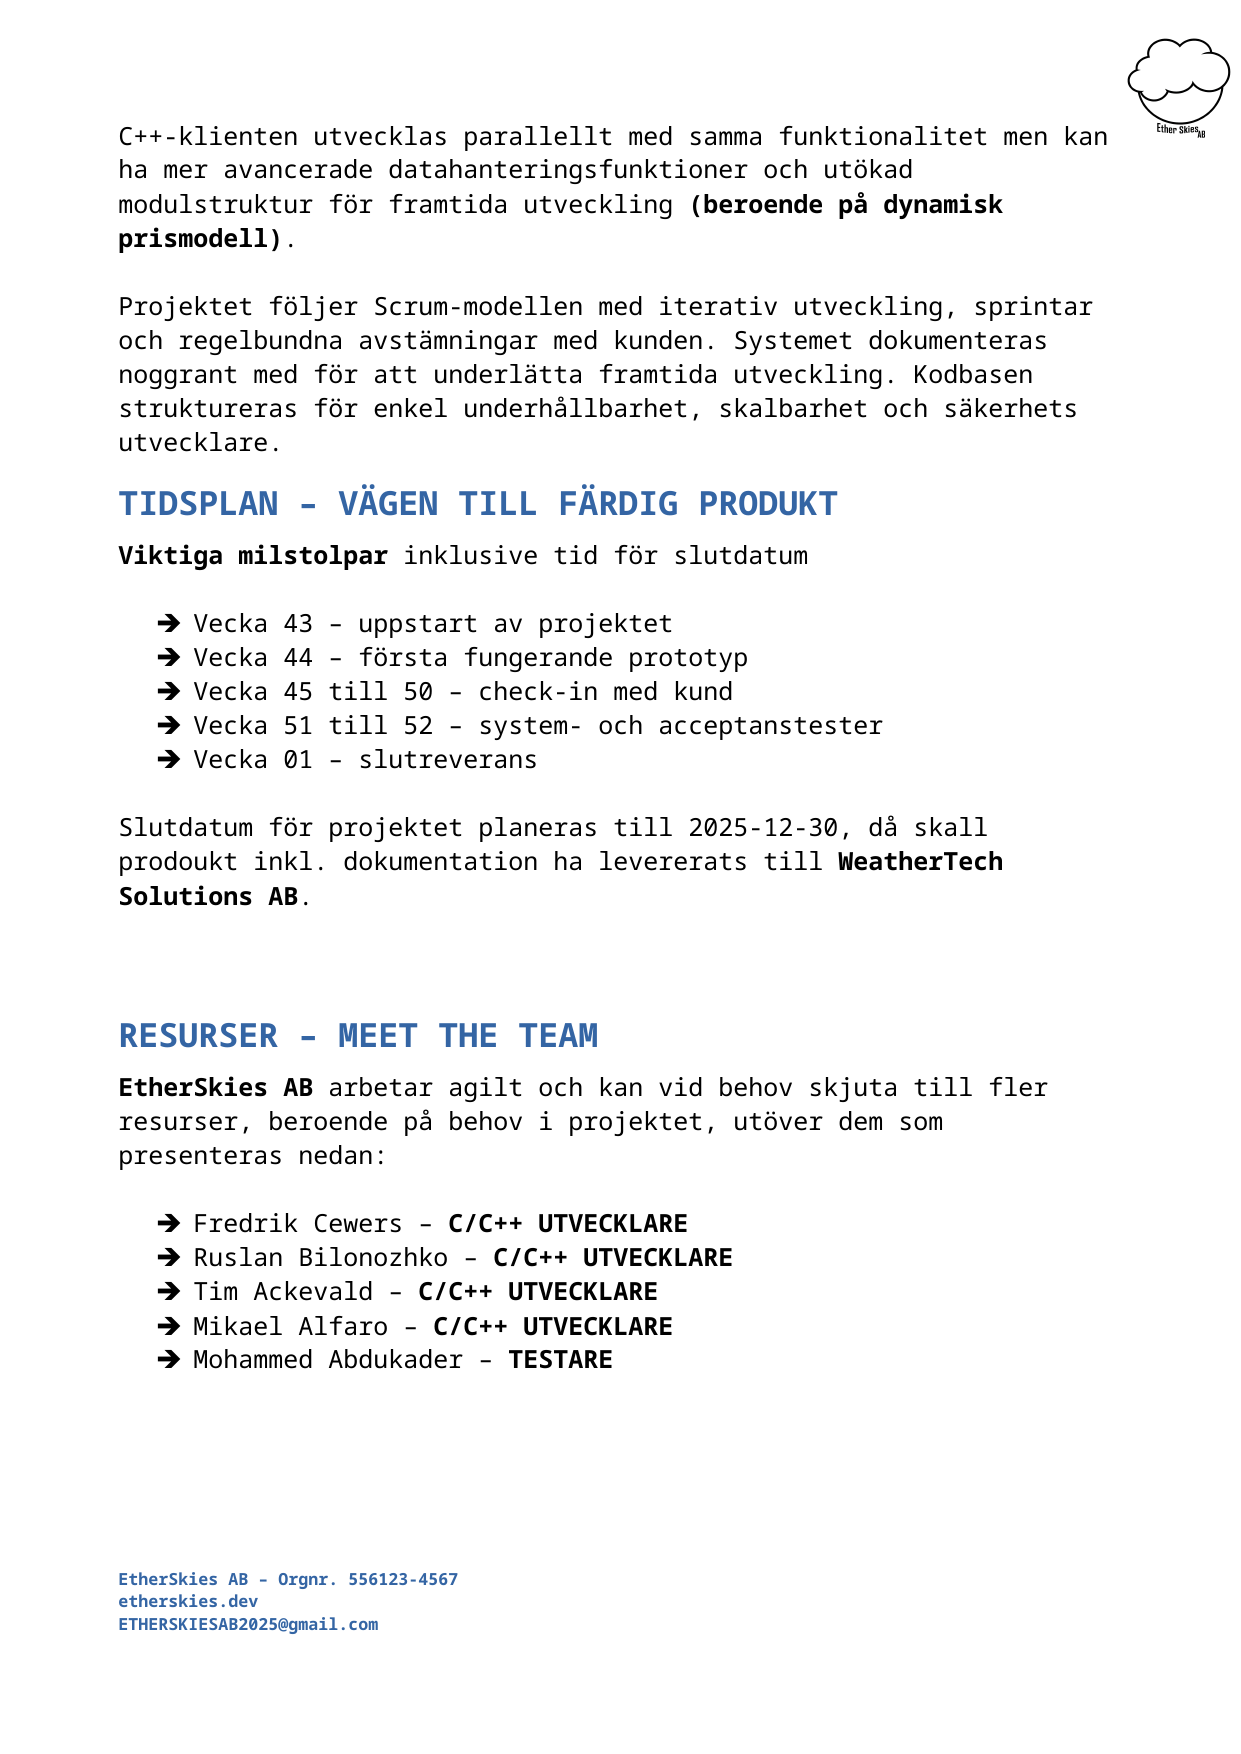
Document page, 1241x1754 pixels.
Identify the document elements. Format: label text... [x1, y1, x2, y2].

list Vecka 45 till 50 – check-in med kund [156, 674, 1122, 708]
list Mikael Alfaro – C/C++ UTVECKLARE [156, 1308, 1122, 1342]
text Projektet följer Scrum-modellen med iterativ utveckling, sprintar och regelbundna avstämningar med kunden. Systemet dokumenteras noggrant med för att underlätta framtida utveckling. Kodbasen struktureras för enkel underhållbarhet, skalbarhet och säkerhets utvecklare. [118, 288, 1122, 459]
text C++-klienten utvecklas parallellt med samma funktionalitet men kan ha mer avancerade datahanteringsfunktioner och utökad modulstruktur för framtida utveckling (beroende på dynamisk prismodell). [118, 118, 1122, 254]
subtitle RESURSER – MEET THE TEAM [118, 1012, 1122, 1057]
subtitle TIDSPLAN – VÄGEN TILL FÄRDIG PRODUKT [118, 479, 1122, 525]
list Fredrik Cewers – C/C++ UTVECKLARE [156, 1206, 1122, 1240]
text EtherSkies AB arbetar agilt och kan vid behov skjuta till fler resurser, beroende på behov i projektet, utöver dem som presenteras nedan: [118, 1070, 1122, 1172]
list Vecka 01 – slutreverans [156, 742, 1122, 776]
list Vecka 43 – uppstart av projektet [156, 606, 1122, 640]
list Tim Ackevald – C/C++ UTVECKLARE [156, 1274, 1122, 1308]
picture [1116, 0, 1241, 176]
list Mohammed Abdukader – TESTARE [156, 1342, 1122, 1376]
text Slutdatum för projektet planeras till 2025-12-30, då skall prodoukt inkl. dokumentation ha levererats till WeatherTech Solutions AB. [118, 810, 1122, 912]
list Vecka 44 – första fungerande prototyp [156, 640, 1122, 674]
list Vecka 51 till 52 – system- och acceptanstester [156, 708, 1122, 742]
list Ruslan Bilonozhko – C/C++ UTVECKLARE [156, 1240, 1122, 1274]
text Viktiga milstolpar inklusive tid för slutdatum [118, 537, 1122, 606]
